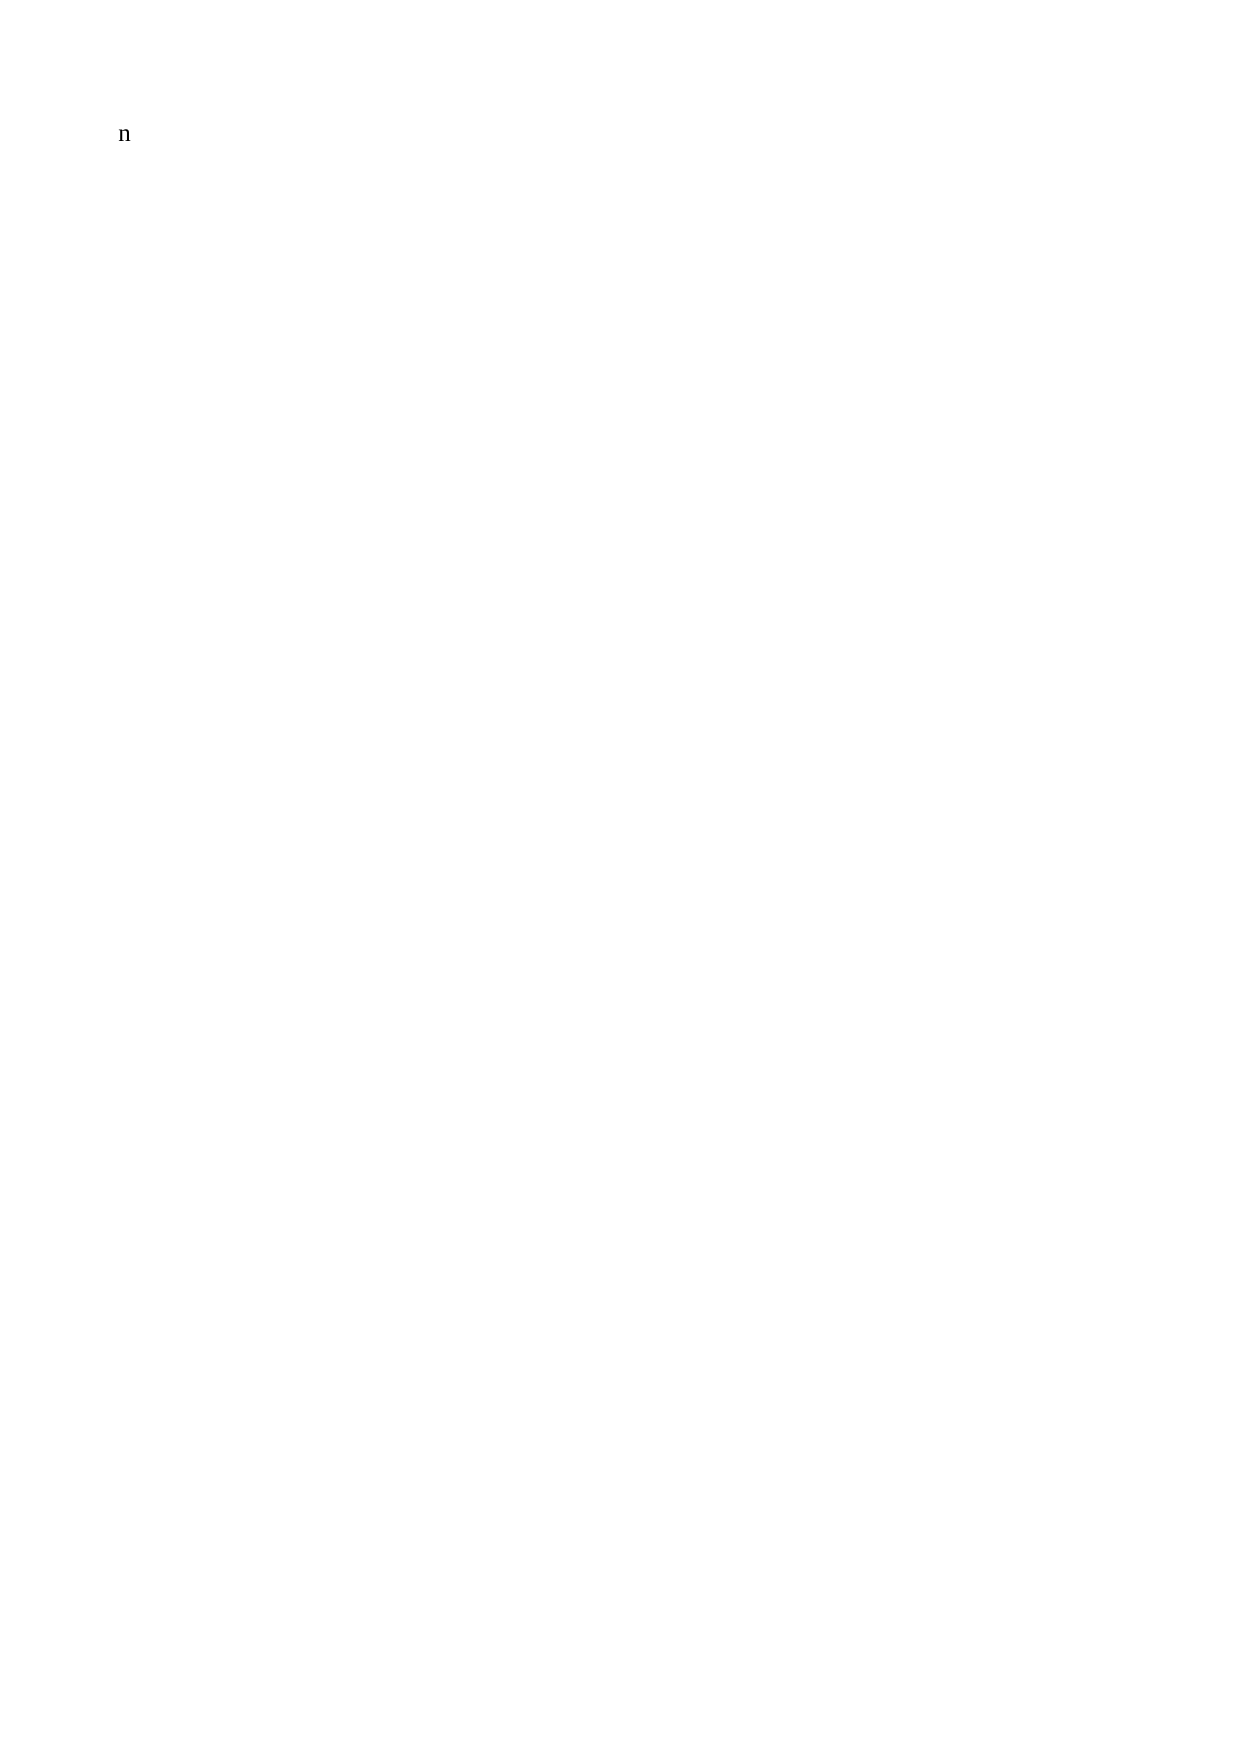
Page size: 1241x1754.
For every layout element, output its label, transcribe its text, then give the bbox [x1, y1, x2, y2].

text n [118, 118, 1122, 147]
